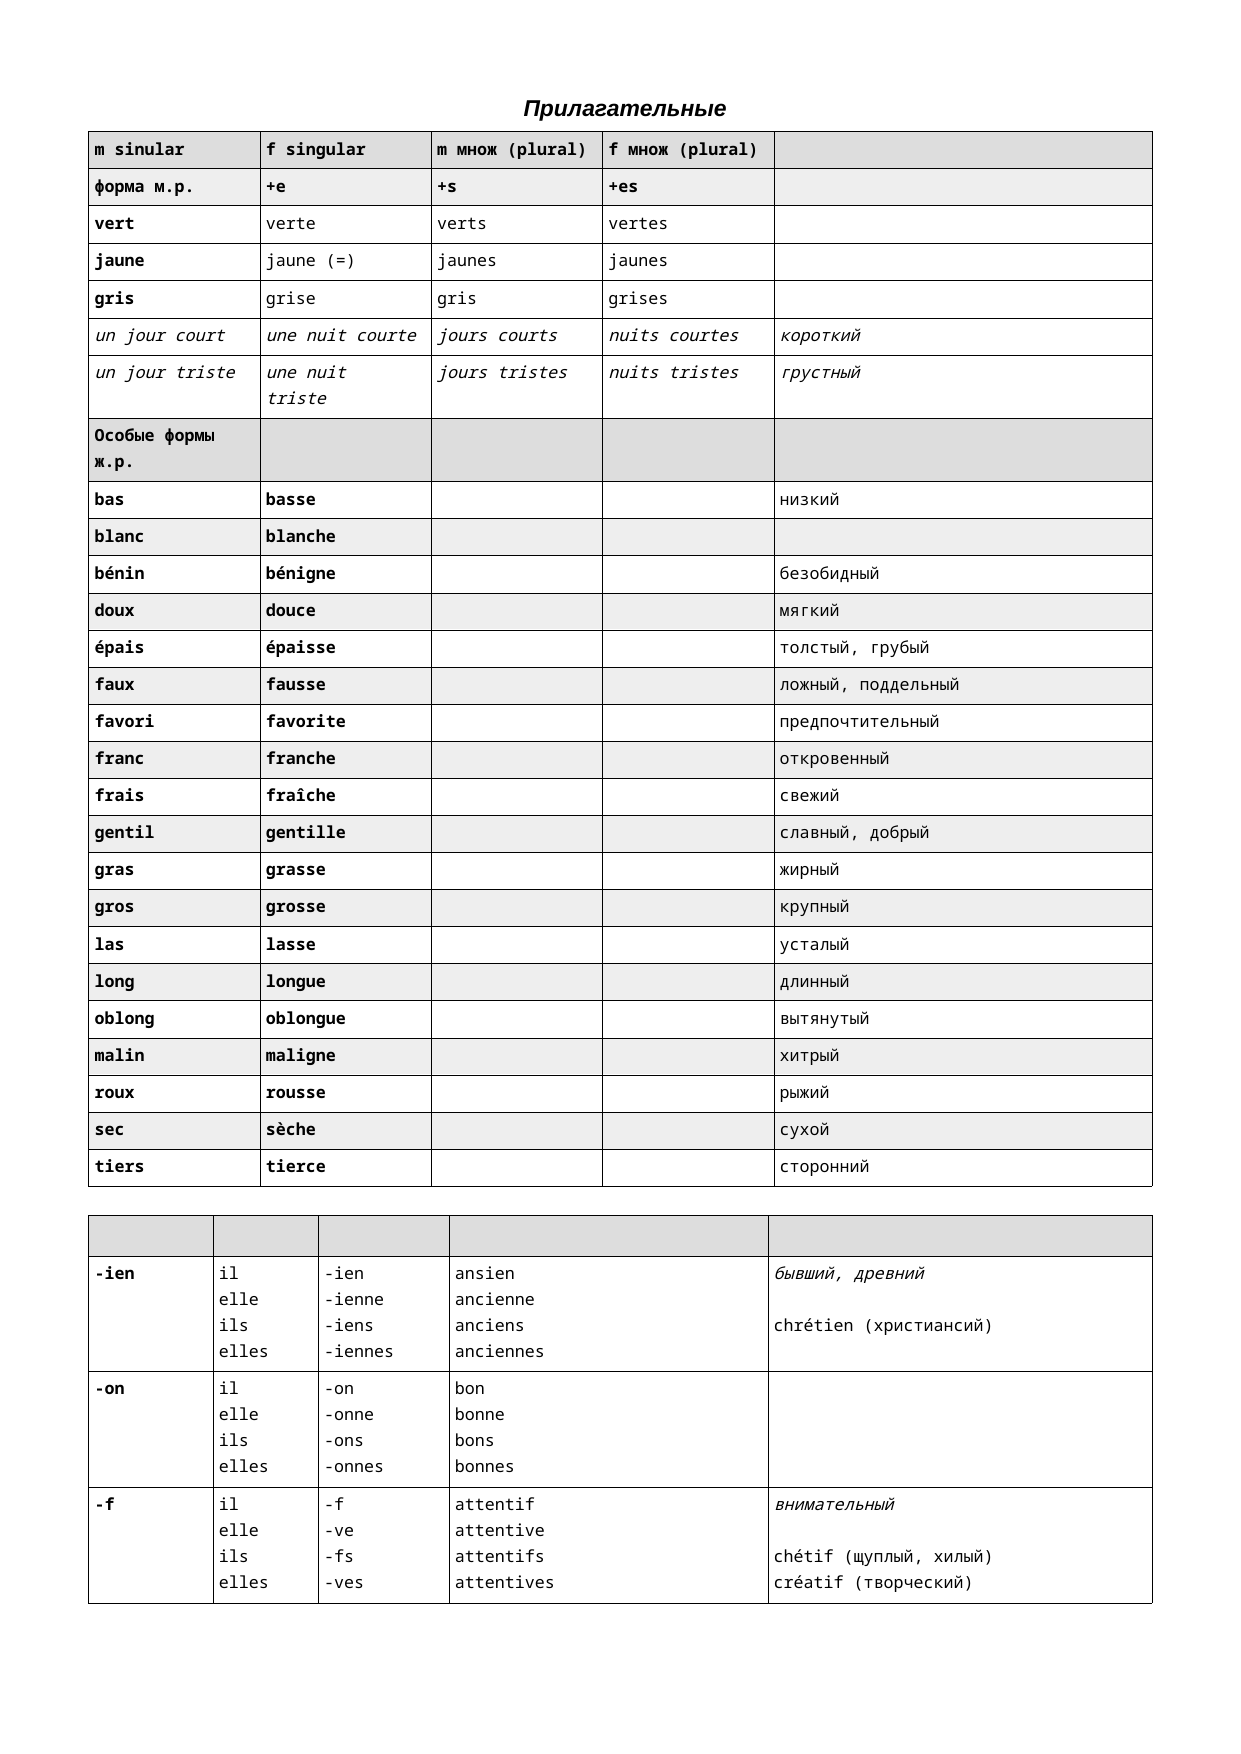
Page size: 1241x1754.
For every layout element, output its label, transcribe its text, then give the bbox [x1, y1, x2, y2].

table_cell vert [89, 206, 260, 243]
table_cell [603, 742, 774, 778]
table_cell форма м.р. [89, 169, 260, 205]
table_cell [432, 1001, 602, 1037]
table_header [769, 1216, 1152, 1256]
table_cell rousse [261, 1076, 431, 1112]
table_cell [603, 1039, 774, 1074]
table_cell bénigne [261, 556, 431, 592]
table_cell [603, 556, 774, 592]
table_cell [432, 816, 602, 852]
table_cell verte [261, 206, 431, 243]
table_cell [769, 1372, 1152, 1487]
table_cell blanc [89, 519, 260, 555]
table_cell jaunes [432, 244, 602, 280]
table_cell рыжий [775, 1076, 1152, 1112]
table_cell [603, 1113, 774, 1149]
table_cell низкий [775, 482, 1152, 518]
table_cell безобидный [775, 556, 1152, 592]
table_cell [603, 1001, 774, 1037]
table_cell gris [89, 281, 260, 318]
table_cell [432, 890, 602, 926]
table_cell Особые формы ж.р. [89, 419, 260, 481]
table_cell un jour triste [89, 356, 260, 418]
table_cell -f [89, 1488, 213, 1602]
table_cell [432, 1150, 602, 1186]
table_cell [603, 419, 774, 481]
table_cell предпочтительный [775, 705, 1152, 741]
table_cell doux [89, 594, 260, 629]
table_cell [261, 419, 431, 481]
table_cell бывший, древний chrétien (христиансий) [769, 1257, 1152, 1371]
table_cell sec [89, 1113, 260, 1149]
table_cell длинный [775, 964, 1152, 1000]
table_cell [603, 519, 774, 555]
table_cell [775, 281, 1152, 318]
table_cell gras [89, 853, 260, 889]
table_cell сторонний [775, 1150, 1152, 1186]
table_cell [432, 705, 602, 741]
table_header f singular [261, 132, 431, 168]
table_cell [603, 964, 774, 1000]
table_header [450, 1216, 768, 1256]
table_cell épaisse [261, 631, 431, 667]
table_cell [432, 927, 602, 963]
table_cell ложный, поддельный [775, 668, 1152, 704]
table_header [319, 1216, 449, 1256]
table_cell une nuit courte [261, 319, 431, 355]
table_cell сухой [775, 1113, 1152, 1149]
table_cell [432, 964, 602, 1000]
table_cell jours tristes [432, 356, 602, 418]
table_cell bénin [89, 556, 260, 592]
table_cell [603, 890, 774, 926]
table_cell [775, 244, 1152, 280]
table_cell grasse [261, 853, 431, 889]
table_cell bon bonne bons bonnes [450, 1372, 768, 1487]
table_cell épais [89, 631, 260, 667]
table_cell il elle ils elles [214, 1257, 318, 1371]
table_cell verts [432, 206, 602, 243]
table_cell [432, 482, 602, 518]
table_cell [775, 169, 1152, 205]
table_cell +es [603, 169, 774, 205]
table_cell nuits tristes [603, 356, 774, 418]
table_cell [603, 482, 774, 518]
table_cell faux [89, 668, 260, 704]
table_cell grise [261, 281, 431, 318]
table_cell un jour court [89, 319, 260, 355]
table_cell ansien ancienne anciens anciennes [450, 1257, 768, 1371]
table_cell -ien -ienne -iens -iennes [319, 1257, 449, 1371]
table_header [214, 1216, 318, 1256]
table_cell [603, 779, 774, 815]
table_cell [432, 1039, 602, 1074]
table_cell sèche [261, 1113, 431, 1149]
table_cell long [89, 964, 260, 1000]
table_header m sinular [89, 132, 260, 168]
table_cell [603, 668, 774, 704]
table_cell fraîche [261, 779, 431, 815]
table_cell attentif attentive attentifs attentives [450, 1488, 768, 1602]
table_cell fausse [261, 668, 431, 704]
table_cell jaunes [603, 244, 774, 280]
table_cell [432, 779, 602, 815]
table_cell malin [89, 1039, 260, 1074]
table_cell -f -ve -fs -ves [319, 1488, 449, 1602]
table_cell gentille [261, 816, 431, 852]
table_cell [432, 519, 602, 555]
table_cell [775, 519, 1152, 555]
table_cell oblong [89, 1001, 260, 1037]
subtitle Прилагательные [88, 95, 1152, 121]
table_cell [603, 631, 774, 667]
table_header [775, 132, 1152, 168]
table_cell basse [261, 482, 431, 518]
table_cell jaune (=) [261, 244, 431, 280]
table_cell franc [89, 742, 260, 778]
table_header f множ (plural) [603, 132, 774, 168]
table_cell +s [432, 169, 602, 205]
table_cell douce [261, 594, 431, 629]
table_cell longue [261, 964, 431, 1000]
table_cell +e [261, 169, 431, 205]
table_cell короткий [775, 319, 1152, 355]
table_cell [432, 668, 602, 704]
table_cell [603, 1076, 774, 1112]
table_cell славный, добрый [775, 816, 1152, 852]
table_cell gentil [89, 816, 260, 852]
table_cell внимательный chétif (щуплый, хилый) créatif (творческий) [769, 1488, 1152, 1602]
table_cell oblongue [261, 1001, 431, 1037]
table_cell усталый [775, 927, 1152, 963]
table_cell gris [432, 281, 602, 318]
table_cell жирный [775, 853, 1152, 889]
table_cell -ien [89, 1257, 213, 1371]
table_cell свежий [775, 779, 1152, 815]
table_cell [603, 816, 774, 852]
table_cell grises [603, 281, 774, 318]
table_cell [775, 419, 1152, 481]
table_cell grosse [261, 890, 431, 926]
table_cell favori [89, 705, 260, 741]
table_cell -on [89, 1372, 213, 1487]
table_cell [603, 853, 774, 889]
table_cell [432, 631, 602, 667]
table_cell frais [89, 779, 260, 815]
table_cell lasse [261, 927, 431, 963]
table_cell откровенный [775, 742, 1152, 778]
table_cell [432, 419, 602, 481]
table_cell franche [261, 742, 431, 778]
table_cell крупный [775, 890, 1152, 926]
table_cell [603, 594, 774, 629]
table_cell bas [89, 482, 260, 518]
table_header [89, 1216, 213, 1256]
table_cell [603, 1150, 774, 1186]
table_cell blanche [261, 519, 431, 555]
table_cell jours courts [432, 319, 602, 355]
table_cell tierce [261, 1150, 431, 1186]
table_cell il elle ils elles [214, 1488, 318, 1602]
table_cell мягкий [775, 594, 1152, 629]
table_cell maligne [261, 1039, 431, 1074]
table_cell [432, 556, 602, 592]
table_cell -on -onne -ons -onnes [319, 1372, 449, 1487]
table_cell [432, 1076, 602, 1112]
table_cell [603, 927, 774, 963]
table_header m множ (plural) [432, 132, 602, 168]
table_cell tiers [89, 1150, 260, 1186]
table_cell грустный [775, 356, 1152, 418]
table_cell vertes [603, 206, 774, 243]
table_cell вытянутый [775, 1001, 1152, 1037]
table_cell [432, 1113, 602, 1149]
table_cell [603, 705, 774, 741]
table_cell une nuit triste [261, 356, 431, 418]
table_cell las [89, 927, 260, 963]
table_cell favorite [261, 705, 431, 741]
table_cell il elle ils elles [214, 1372, 318, 1487]
table_cell хитрый [775, 1039, 1152, 1074]
table_cell [775, 206, 1152, 243]
table_cell [432, 594, 602, 629]
table_cell nuits courtes [603, 319, 774, 355]
table_cell толстый, грубый [775, 631, 1152, 667]
table_cell [432, 853, 602, 889]
table_cell roux [89, 1076, 260, 1112]
table_cell [432, 742, 602, 778]
table_cell jaune [89, 244, 260, 280]
table_cell gros [89, 890, 260, 926]
